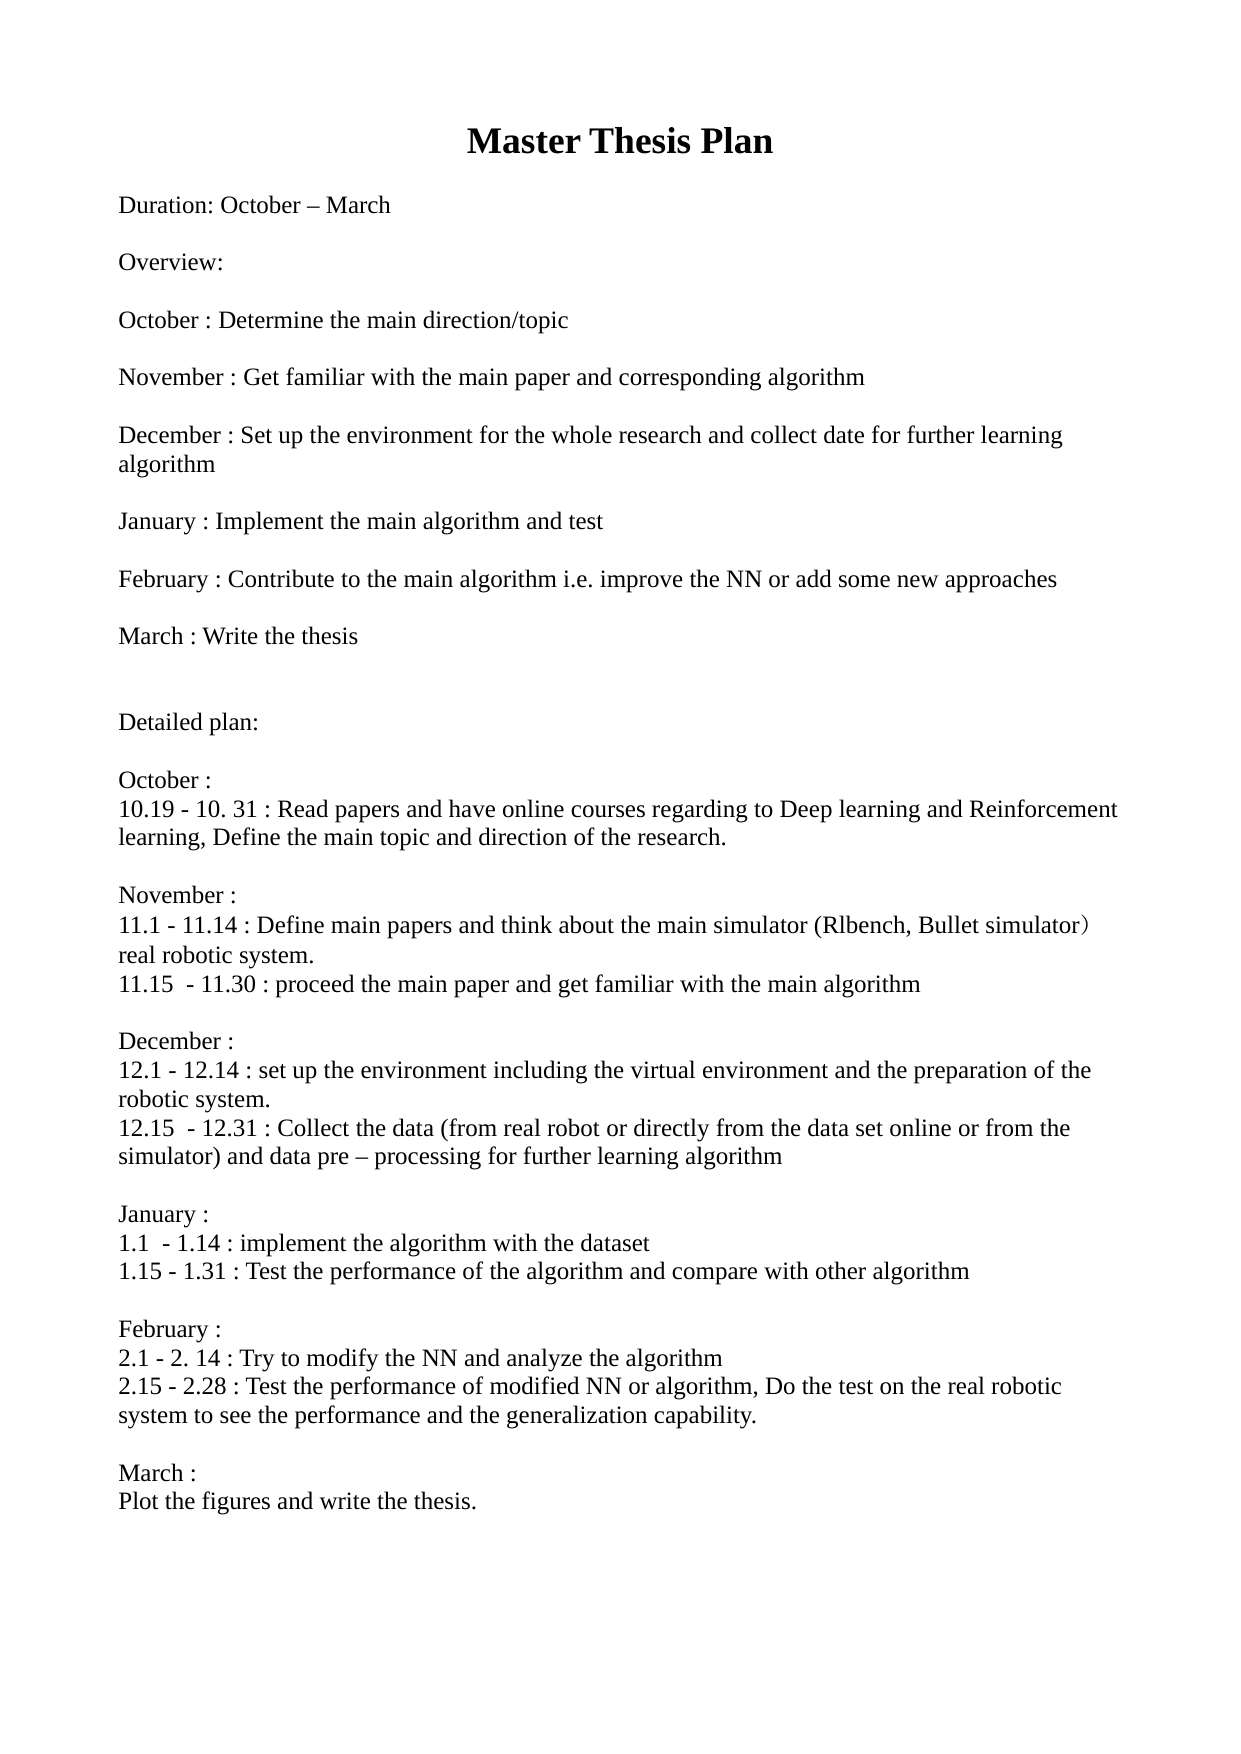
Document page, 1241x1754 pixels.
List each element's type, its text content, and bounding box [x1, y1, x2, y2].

text March : [118, 1458, 1122, 1486]
text October : Determine the main direction/topic [118, 305, 1122, 334]
text October : [118, 765, 1122, 794]
text 11.15 - 11.30 : proceed the main paper and get familiar with the main algorithm [118, 969, 1122, 998]
text 12.15 - 12.31 : Collect the data (from real robot or directly from the data set online or from the simulator) and data pre – processing for further learning algorithm [118, 1113, 1122, 1170]
text Plot the figures and write the thesis. [118, 1486, 1122, 1515]
text 2.15 - 2.28 : Test the performance of modified NN or algorithm, Do the test on the real robotic system to see the performance and the generalization capability. [118, 1371, 1122, 1429]
text 2.1 - 2. 14 : Try to modify the NN and analyze the algorithm [118, 1343, 1122, 1371]
text Overview: [118, 247, 1122, 276]
text March : Write the thesis [118, 621, 1122, 650]
text January : [118, 1199, 1122, 1228]
text 10.19 - 10. 31 : Read papers and have online courses regarding to Deep learning and Reinforcement learning, Define the main topic and direction of the research. [118, 794, 1122, 851]
text December : [118, 1026, 1122, 1055]
text November : [118, 880, 1122, 909]
text 12.1 - 12.14 : set up the environment including the virtual environment and the preparation of the robotic system. [118, 1055, 1122, 1113]
text Detailed plan: [118, 707, 1122, 736]
text Master Thesis Plan [118, 118, 1122, 161]
text Duration: October – March [118, 190, 1122, 219]
text February : [118, 1314, 1122, 1343]
text January : Implement the main algorithm and test [118, 506, 1122, 535]
text real robotic system. [118, 940, 1122, 969]
text 11.1 - 11.14 : Define main papers and think about the main simulator (Rlbench, Bullet simulator） [118, 909, 1122, 940]
text 1.1 - 1.14 : implement the algorithm with the dataset [118, 1228, 1122, 1256]
text December : Set up the environment for the whole research and collect date for further learning algorithm [118, 420, 1122, 477]
text November : Get familiar with the main paper and corresponding algorithm [118, 362, 1122, 391]
text 1.15 - 1.31 : Test the performance of the algorithm and compare with other algorithm [118, 1256, 1122, 1285]
text February : Contribute to the main algorithm i.e. improve the NN or add some new approaches [118, 564, 1122, 592]
